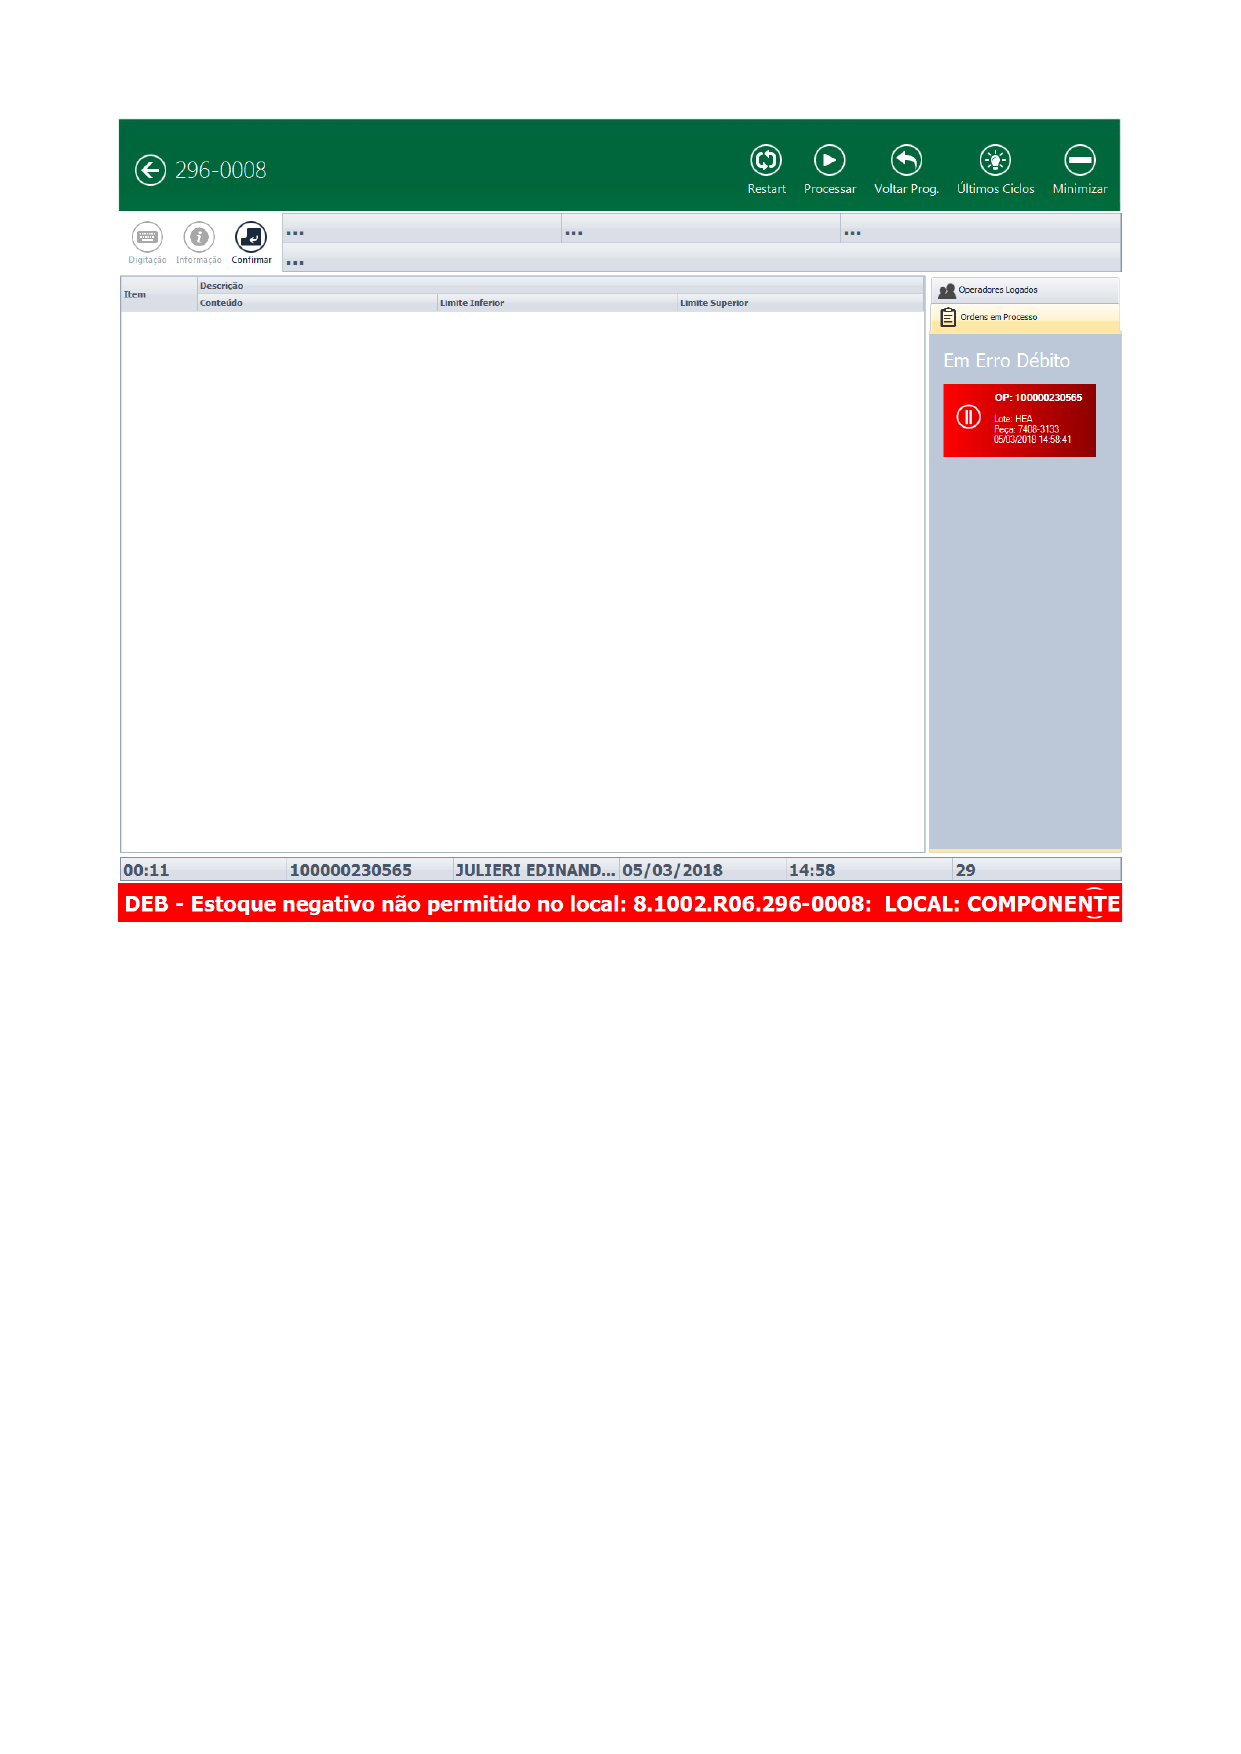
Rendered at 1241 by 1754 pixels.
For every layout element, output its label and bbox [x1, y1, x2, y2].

picture [118, 118, 1123, 922]
